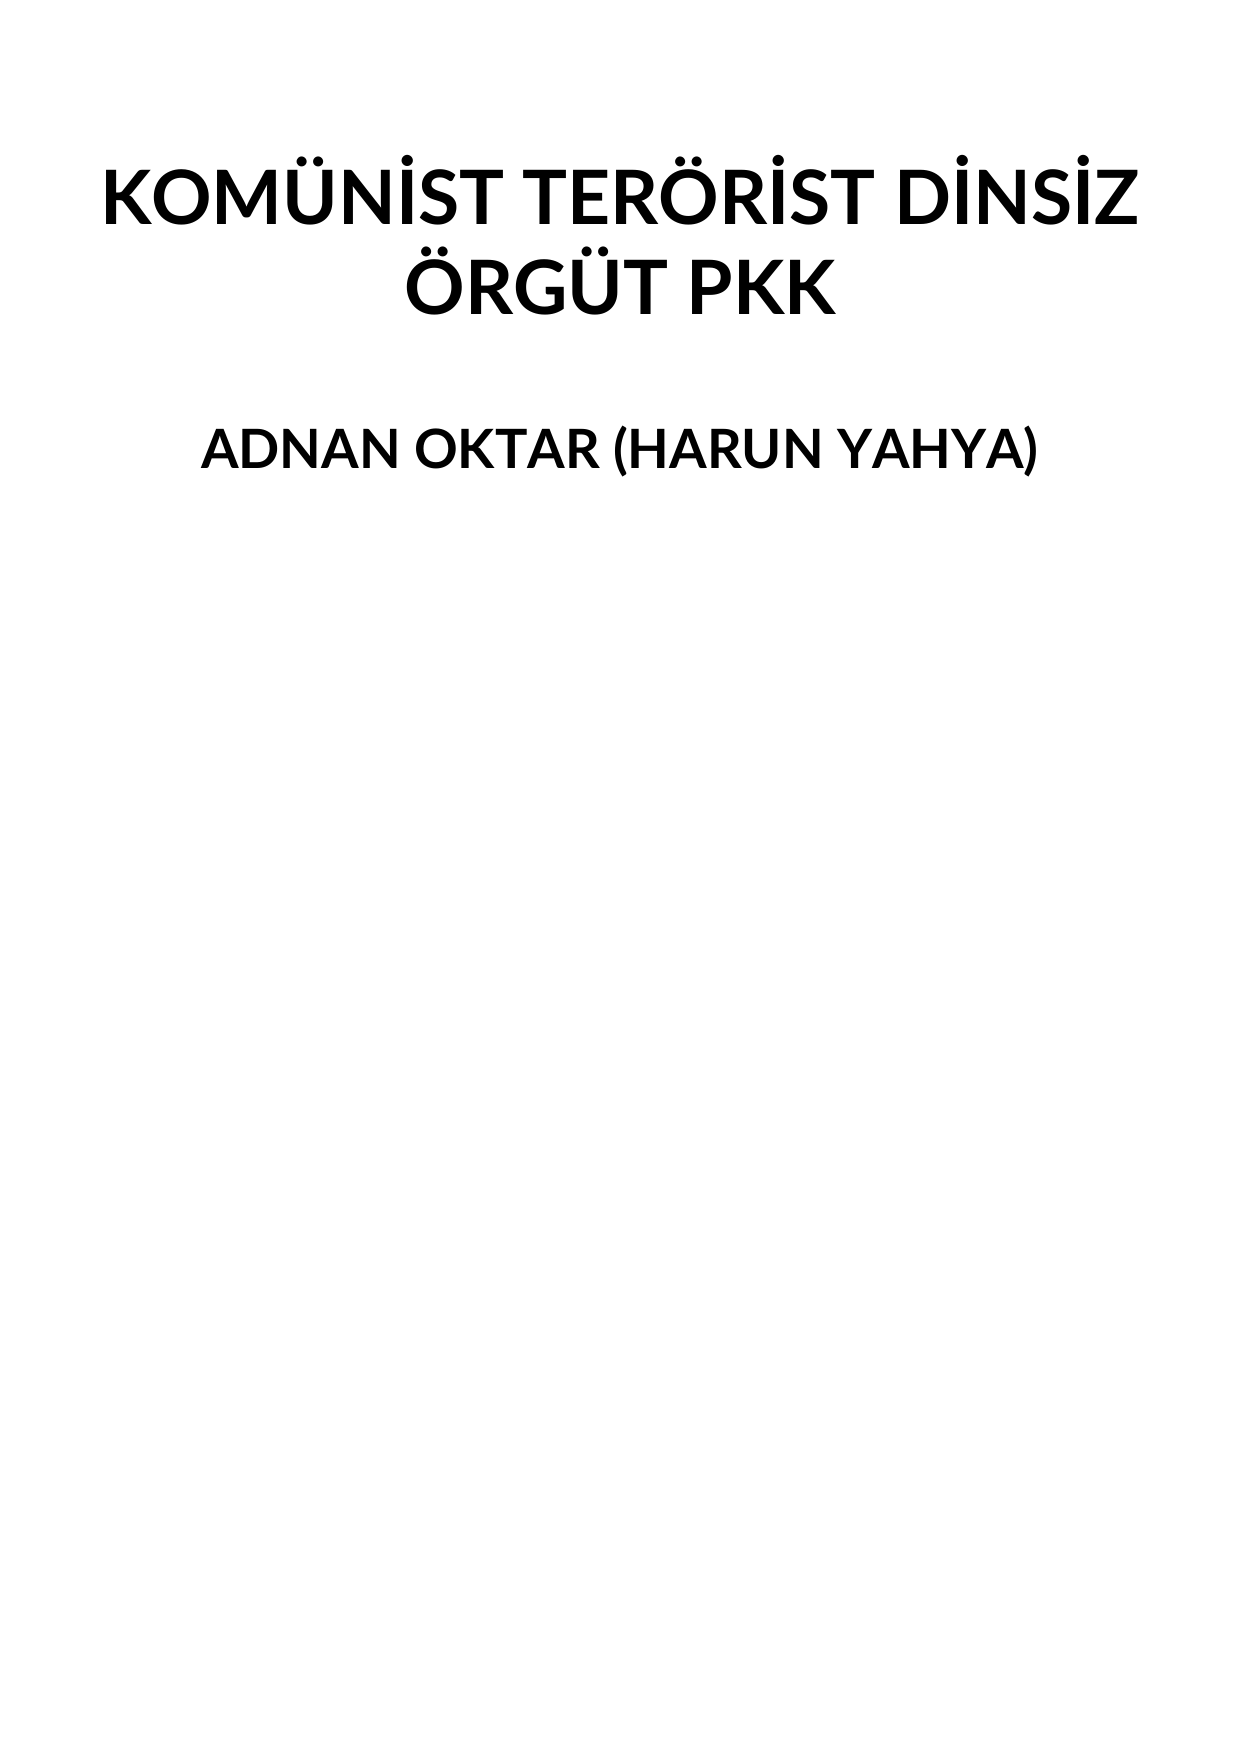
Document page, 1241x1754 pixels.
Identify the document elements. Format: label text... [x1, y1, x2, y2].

subtitle KOMÜNİST TERÖRİST DİNSİZ ÖRGÜT PKK [75, 150, 1165, 330]
text ADNAN OKTAR (HARUN YAHYA) [75, 415, 1165, 480]
